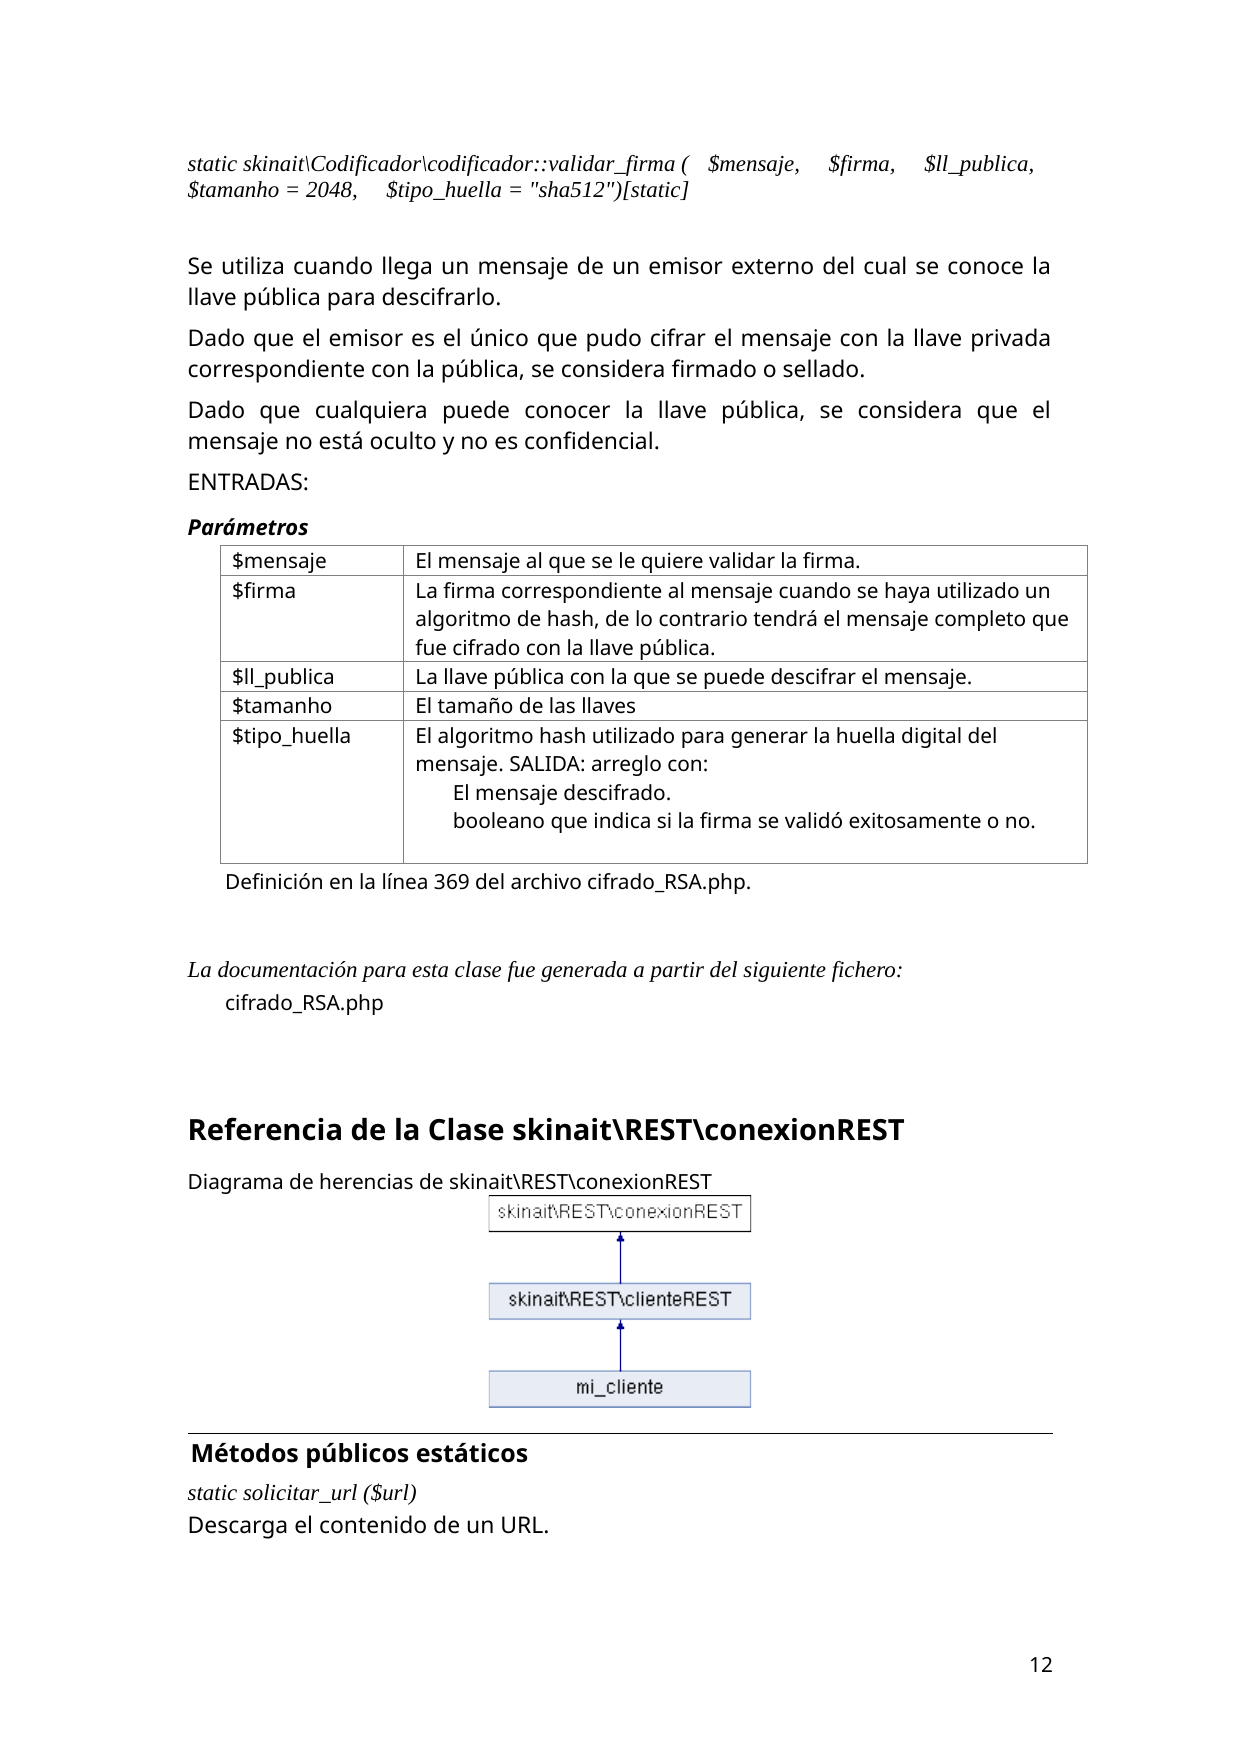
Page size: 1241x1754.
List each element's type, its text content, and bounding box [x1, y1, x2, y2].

subtitle Parámetros [187, 512, 1053, 542]
table_cell El tamaño de las llaves [404, 692, 1087, 720]
subtitle La documentación para esta clase fue generada a partir del siguiente fichero: [187, 956, 1053, 982]
text Descarga el contenido de un URL. [187, 1509, 1053, 1540]
picture [488, 1195, 752, 1408]
list cifrado_RSA.php [225, 988, 1053, 1017]
table_cell $firma [221, 576, 403, 661]
list Definición en la línea 369 del archivo cifrado_RSA.php. [225, 867, 1053, 896]
table_cell El algoritmo hash utilizado para generar la huella digital del mensaje. SALIDA: arreglo con: El mensaje descifrado. booleano que indica si la firma se validó exitosamente o no. [404, 721, 1087, 863]
text Dado que cualquiera puede conocer la llave pública, se considera que el mensaje no está oculto y no es confidencial. [187, 394, 1053, 456]
table_cell La llave pública con la que se puede descifrar el mensaje. [404, 662, 1087, 691]
text Se utiliza cuando llega un mensaje de un emisor externo del cual se conoce la llave pública para descifrarlo. [187, 250, 1053, 312]
text Dado que el emisor es el único que pudo cifrar el mensaje con la llave privada correspondiente con la pública, se considera firmado o sellado. [187, 322, 1053, 384]
subtitle static skinait\Codificador\codificador::validar_firma ( $mensaje, $firma, $ll_publica, $tamanho = 2048, $tipo_huella = "sha512")[static] [187, 150, 1053, 203]
subtitle Métodos públicos estáticos [187, 1434, 1053, 1473]
table_cell $ll_publica [221, 662, 403, 691]
text ENTRADAS: [187, 466, 1053, 497]
table_cell $tipo_huella [221, 721, 403, 863]
table_header El mensaje al que se le quiere validar la firma. [404, 546, 1087, 575]
subtitle Referencia de la Clase skinait\REST\conexionREST [187, 1110, 1053, 1149]
list static solicitar_url ($url) [187, 1479, 1053, 1506]
text Diagrama de herencias de skinait\REST\conexionREST [187, 1167, 1053, 1196]
table_cell La firma correspondiente al mensaje cuando se haya utilizado un algoritmo de hash, de lo contrario tendrá el mensaje completo que fue cifrado con la llave pública. [404, 576, 1087, 661]
table_cell $tamanho [221, 692, 403, 720]
table_header $mensaje [221, 546, 403, 575]
